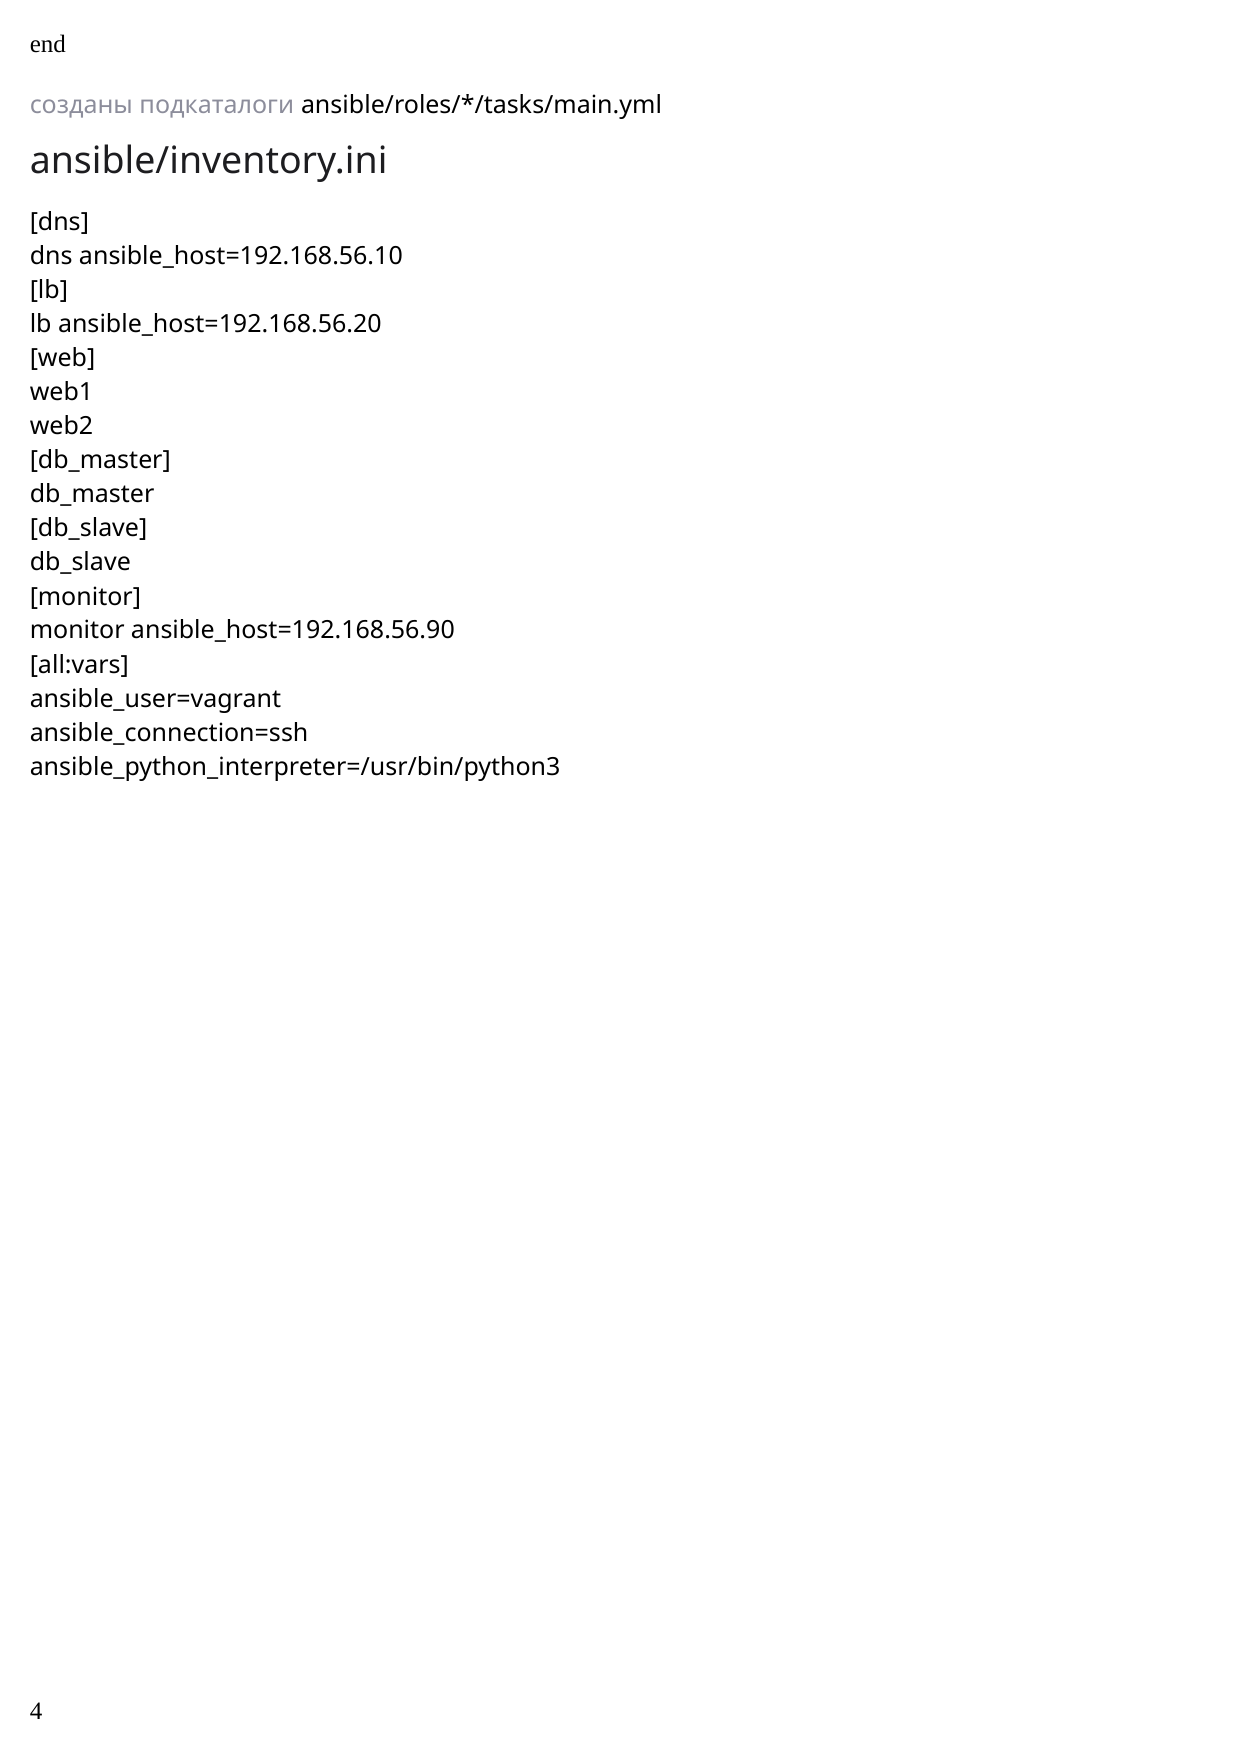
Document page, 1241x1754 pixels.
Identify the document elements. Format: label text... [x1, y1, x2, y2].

text ansible_connection=ssh [29, 714, 1211, 748]
text [all:vars] [29, 646, 1211, 680]
text ansible_user=vagrant [29, 680, 1211, 714]
text ansible_python_interpreter=/usr/bin/python3 [29, 748, 1211, 782]
text [db_slave] [29, 510, 1211, 544]
text [web] [29, 340, 1211, 374]
text [dns] [29, 203, 1211, 237]
text db_master [29, 476, 1211, 510]
subtitle ansible/inventory.ini [29, 133, 1211, 184]
text dns ansible_host=192.168.56.10 [29, 237, 1211, 272]
text end [29, 29, 1211, 58]
text monitor ansible_host=192.168.56.90 [29, 612, 1211, 646]
text lb ansible_host=192.168.56.20 [29, 306, 1211, 340]
text web1 [29, 374, 1211, 408]
text [lb] [29, 272, 1211, 306]
text db_slave [29, 544, 1211, 578]
text [monitor] [29, 578, 1211, 612]
text web2 [29, 408, 1211, 442]
text созданы подкаталоги ansible/roles/*/tasks/main.yml [29, 87, 1211, 121]
text [db_master] [29, 442, 1211, 476]
